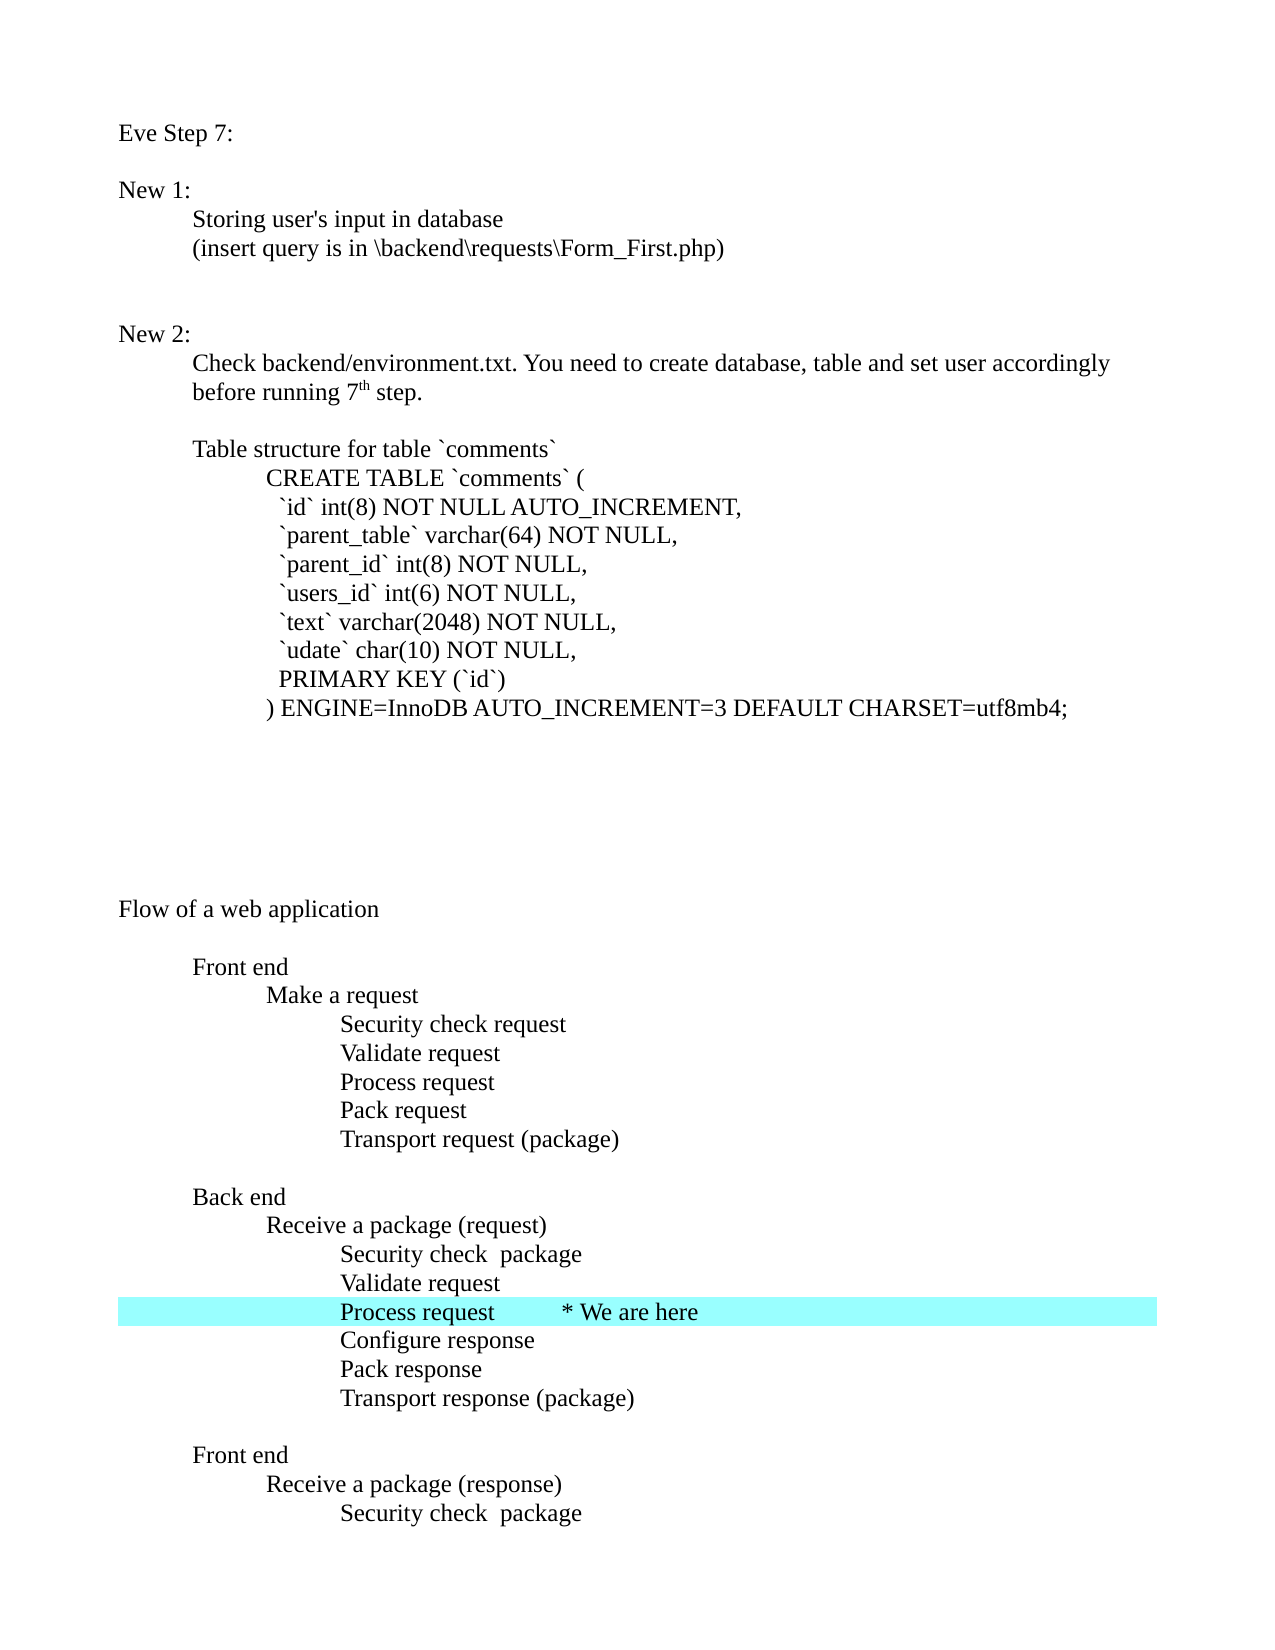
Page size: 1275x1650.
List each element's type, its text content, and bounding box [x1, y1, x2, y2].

text Process request * We are here [118, 1297, 1157, 1326]
text ) ENGINE=InnoDB AUTO_INCREMENT=3 DEFAULT CHARSET=utf8mb4; [118, 693, 1157, 751]
text Validate request [118, 1268, 1157, 1297]
text Transport response (package) [118, 1383, 1157, 1412]
text `users_id` int(6) NOT NULL, [118, 578, 1157, 607]
text Security check request [118, 1009, 1157, 1038]
text Receive a package (response) [118, 1469, 1157, 1498]
text Pack request [118, 1096, 1157, 1124]
text Validate request [118, 1038, 1157, 1067]
text (insert query is in \backend\requests\Form_First.php) [118, 233, 1157, 262]
text PRIMARY KEY (`id`) [118, 664, 1157, 693]
text Receive a package (request) [118, 1211, 1157, 1239]
text Security check package [118, 1498, 1157, 1527]
text Front end [118, 1441, 1157, 1469]
text `parent_table` varchar(64) NOT NULL, [118, 521, 1157, 549]
text `text` varchar(2048) NOT NULL, [118, 607, 1157, 636]
text Pack response [118, 1354, 1157, 1383]
text Back end [118, 1182, 1157, 1211]
text `parent_id` int(8) NOT NULL, [118, 549, 1157, 578]
text Make a request [118, 981, 1157, 1009]
text Storing user's input in database [118, 204, 1157, 233]
text Process request [118, 1067, 1157, 1096]
text Table structure for table `comments` CREATE TABLE `comments` ( [118, 434, 1157, 492]
text New 2: [118, 319, 1157, 348]
text Check backend/environment.txt. You need to create database, table and set user accordingly before running 7th step. [118, 348, 1157, 406]
text Flow of a web application [118, 894, 1157, 923]
text Configure response [118, 1326, 1157, 1354]
text Transport request (package) [118, 1124, 1157, 1153]
text Eve Step 7: [118, 118, 1157, 147]
text New 1: [118, 176, 1157, 204]
text `udate` char(10) NOT NULL, [118, 636, 1157, 664]
text Front end [118, 952, 1157, 981]
text Security check package [118, 1239, 1157, 1268]
text `id` int(8) NOT NULL AUTO_INCREMENT, [118, 492, 1157, 521]
